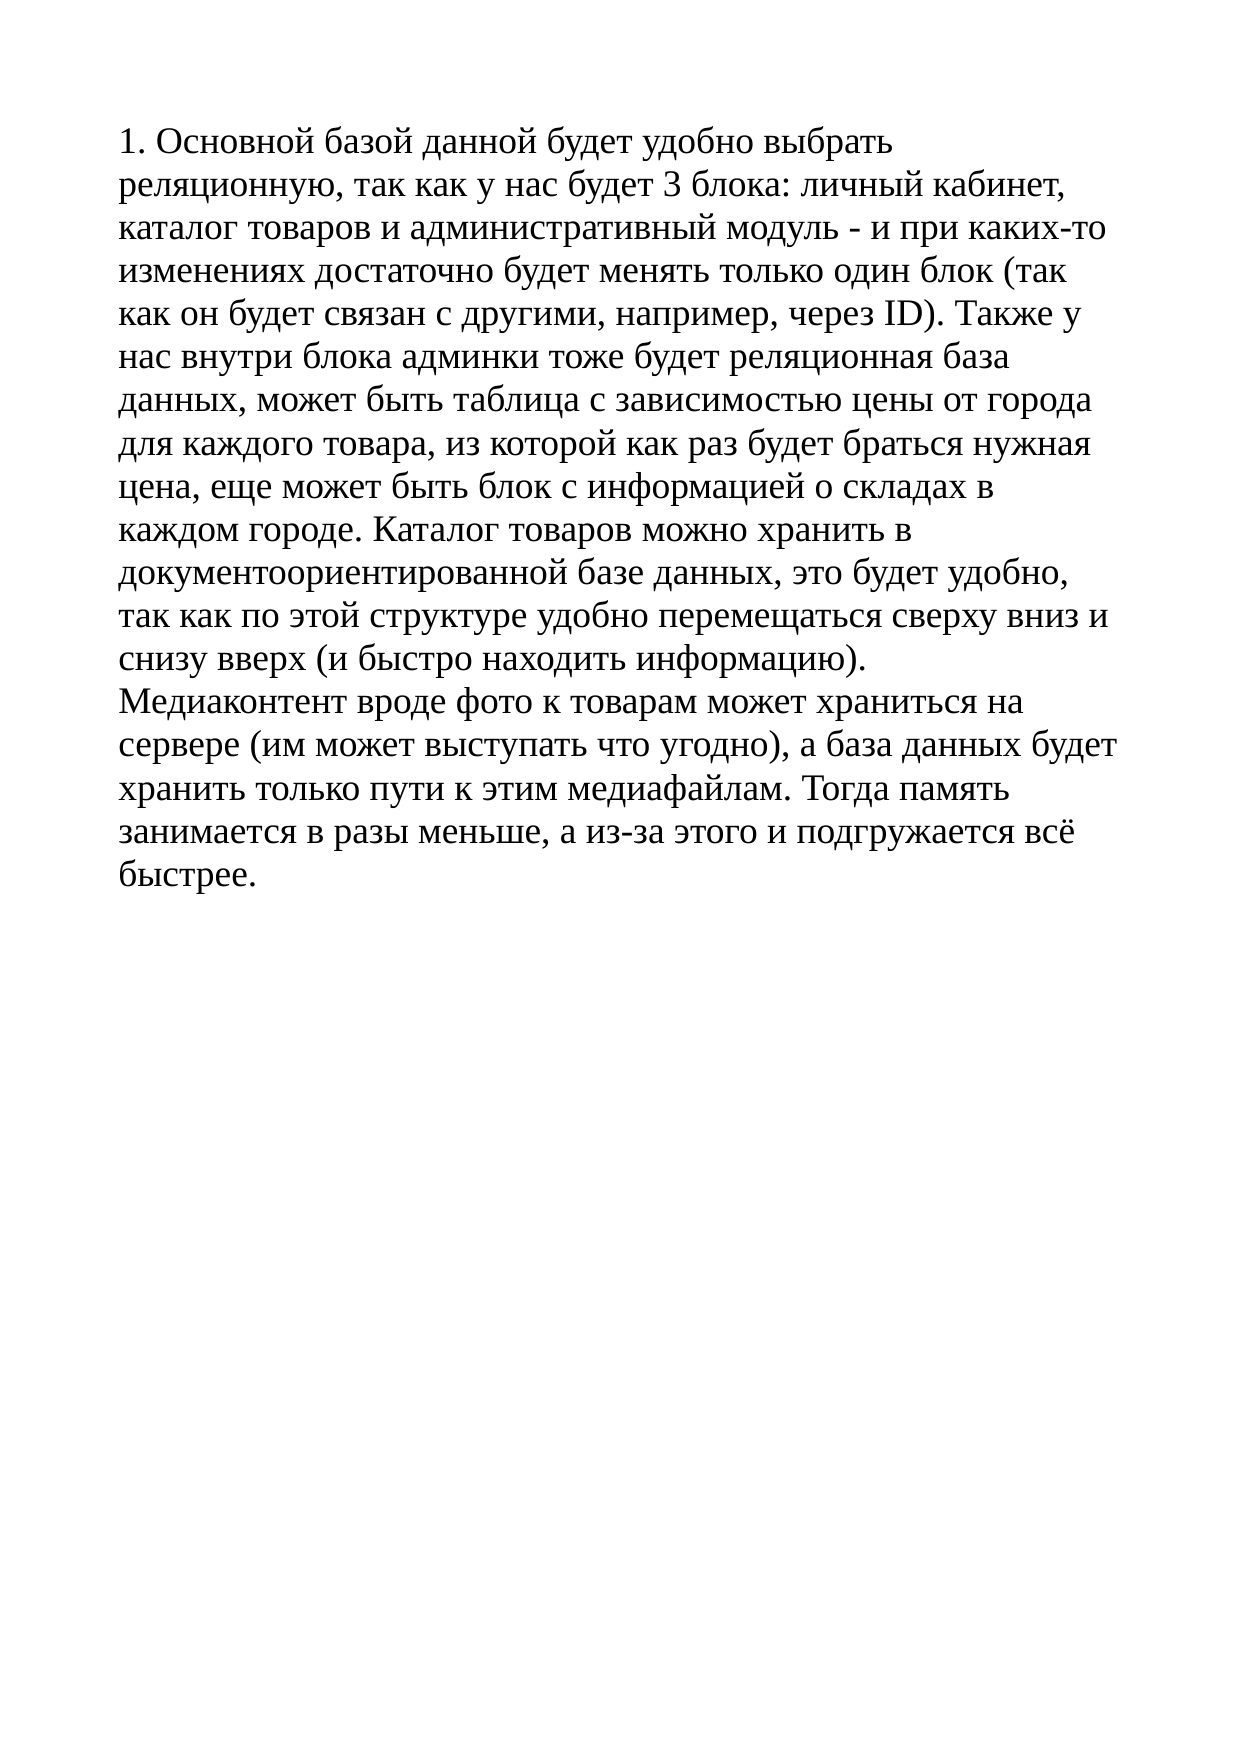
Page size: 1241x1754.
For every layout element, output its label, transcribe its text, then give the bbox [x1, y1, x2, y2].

text Медиаконтент вроде фото к товарам может храниться на сервере (им может выступать что угодно), а база данных будет хранить только пути к этим медиафайлам. Тогда память занимается в разы меньше, а из-за этого и подгружается всё быстрее. [118, 679, 1122, 894]
text 1. Основной базой данной будет удобно выбрать реляционную, так как у нас будет 3 блока: личный кабинет, каталог товаров и административный модуль - и при каких-то изменениях достаточно будет менять только один блок (так как он будет связан с другими, например, через ID). Также у нас внутри блока админки тоже будет реляционная база данных, может быть таблица с зависимостью цены от города для каждого товара, из которой как раз будет браться нужная цена, еще может быть блок с информацией о складах в каждом городе. Каталог товаров можно хранить в документоориентированной базе данных, это будет удобно, так как по этой структуре удобно перемещаться сверху вниз и снизу вверх (и быстро находить информацию). [118, 118, 1122, 679]
